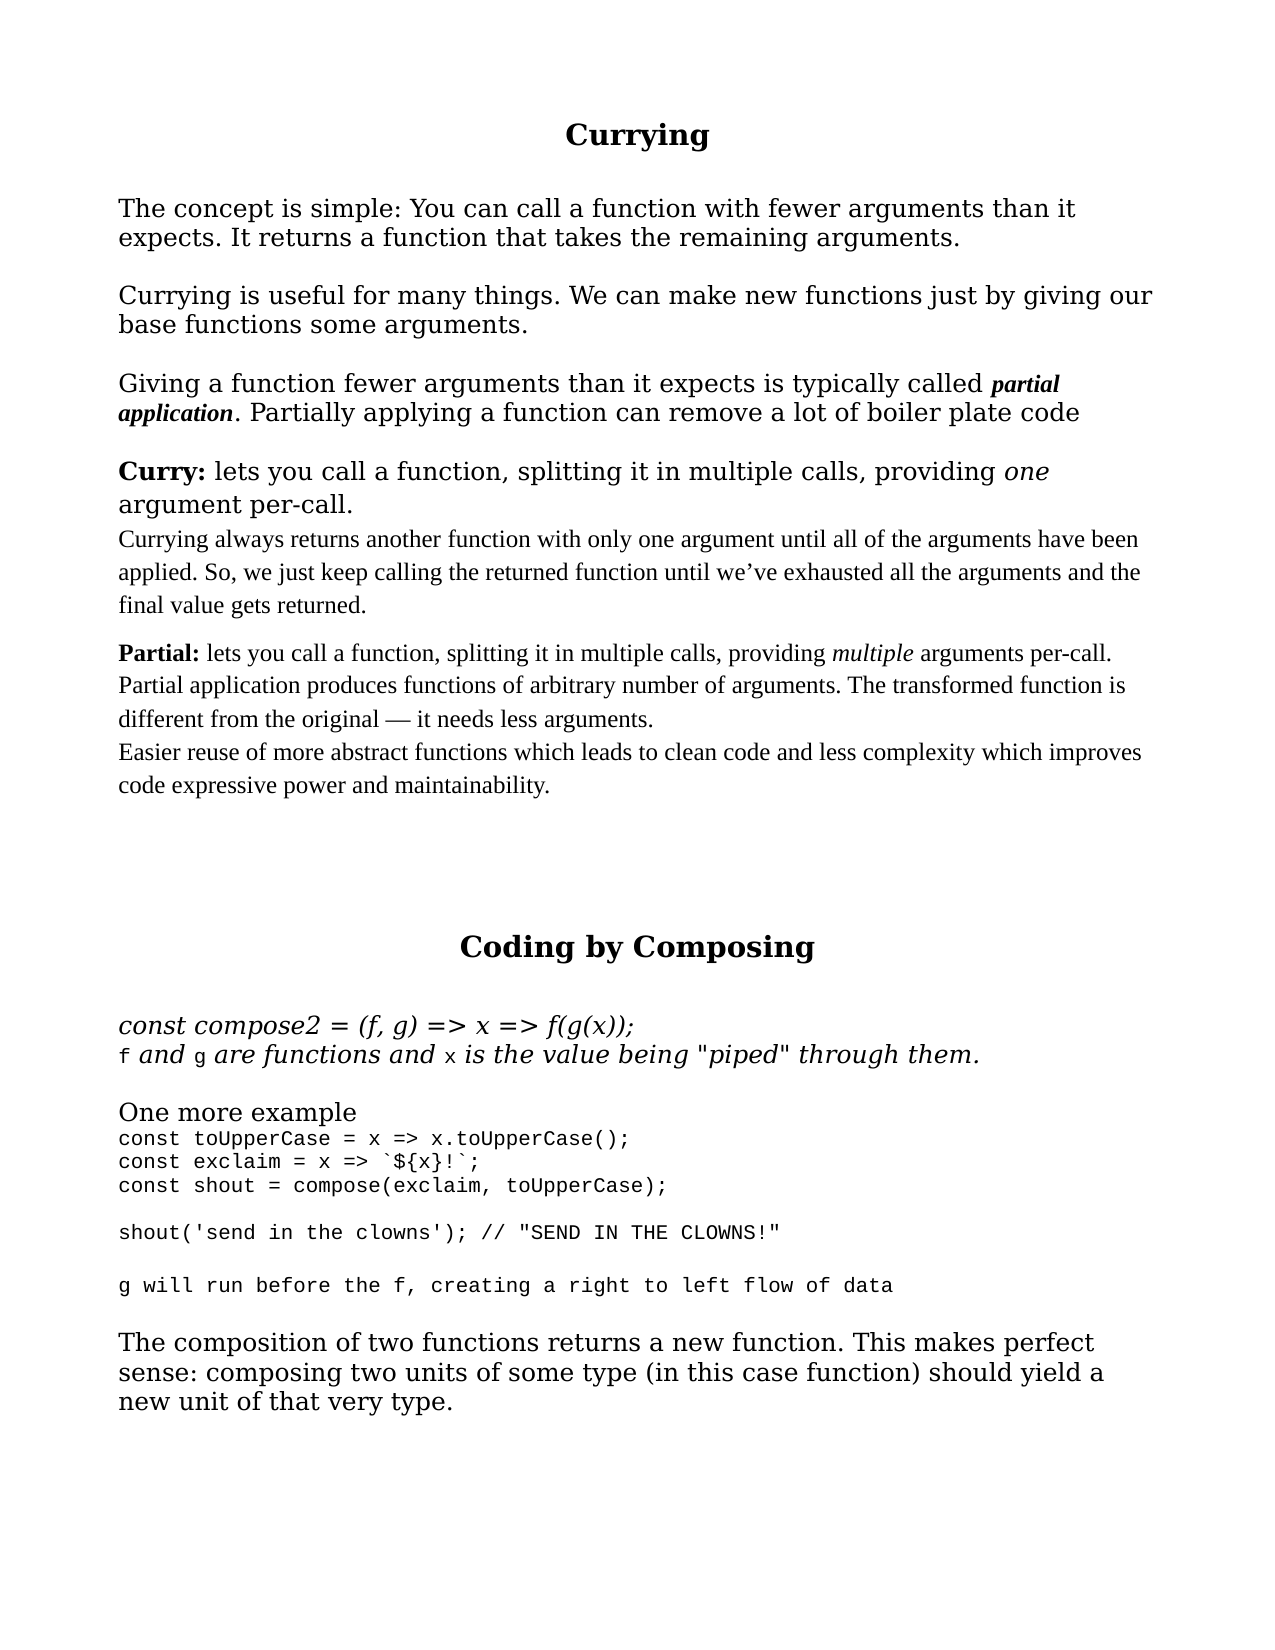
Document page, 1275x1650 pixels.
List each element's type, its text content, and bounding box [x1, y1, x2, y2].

text shout('send in the clowns'); // "SEND IN THE CLOWNS!" [118, 1222, 1157, 1246]
text const shout = compose(exclaim, toUpperCase); [118, 1175, 1157, 1199]
text The concept is simple: You can call a function with fewer arguments than it expects. It returns a function that takes the remaining arguments. [118, 194, 1157, 252]
text Giving a function fewer arguments than it expects is typically called partial application. Partially applying a function can remove a lot of boiler plate code [118, 369, 1157, 428]
text Partial: lets you call a function, splitting it in multiple calls, providing multiple arguments per-call. Partial application produces functions of arbitrary number of arguments. The transformed function is different from the original — it needs less arguments. Easier reuse of more abstract functions which leads to clean code and less complexity which improves code expressive power and maintainability. [118, 638, 1157, 798]
text Currying is useful for many things. We can make new functions just by giving our base functions some arguments. [118, 282, 1157, 340]
subtitle Coding by Composing [118, 930, 1157, 964]
text g will run before the f, creating a right to left flow of data [118, 1276, 1157, 1299]
text f and g are functions and x is the value being "piped" through them. [118, 1040, 1157, 1069]
text const compose2 = (f, g) => x => f(g(x)); [118, 1011, 1157, 1040]
text Curry: lets you call a function, splitting it in multiple calls, providing one argument per-call. Currying always returns another function with only one argument until all of the arguments have been applied. So, we just keep calling the returned function until we’ve exhausted all the arguments and the final value gets returned. [118, 457, 1157, 619]
text const exclaim = x => `${x}!`; [118, 1151, 1157, 1175]
text One more example const toUpperCase = x => x.toUpperCase(); [118, 1099, 1157, 1151]
text The composition of two functions returns a new function. This makes perfect sense: composing two units of some type (in this case function) should yield a new unit of that very type. [118, 1329, 1157, 1416]
subtitle Currying [118, 118, 1157, 152]
